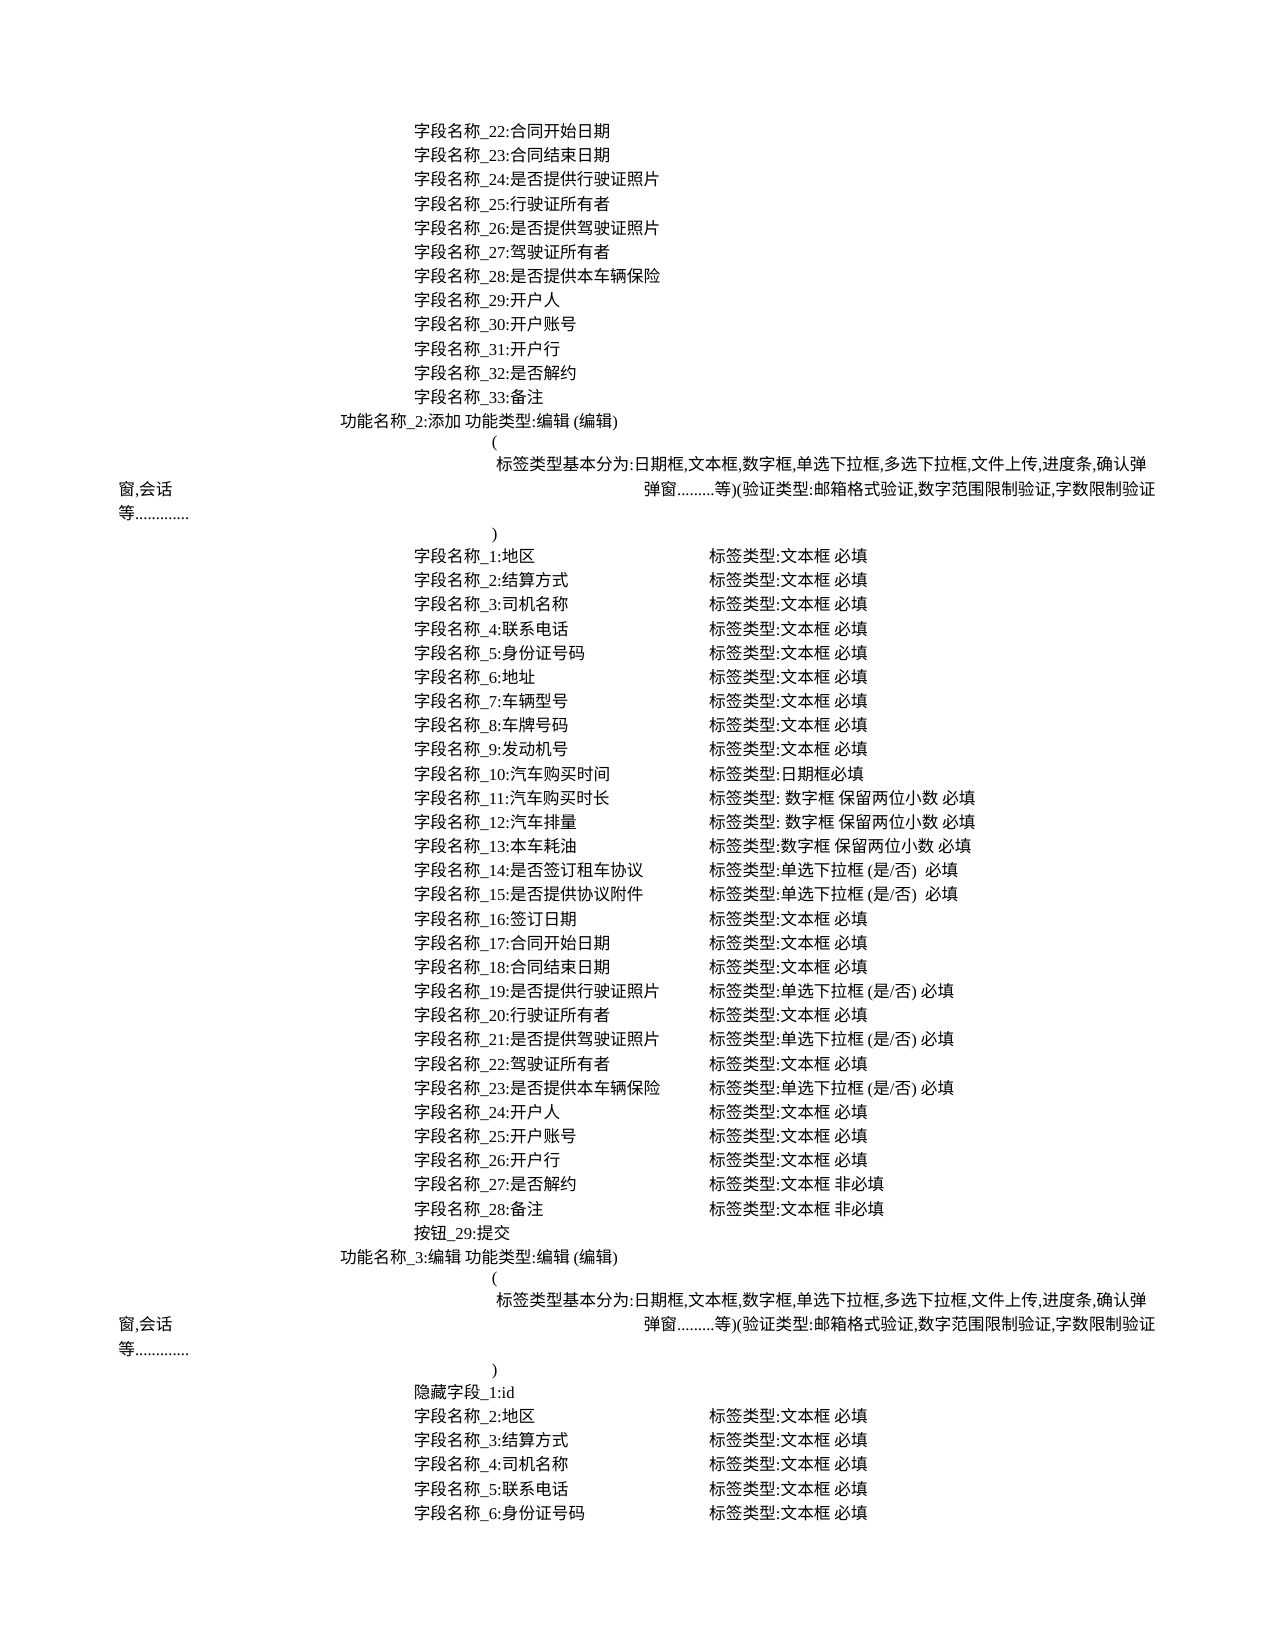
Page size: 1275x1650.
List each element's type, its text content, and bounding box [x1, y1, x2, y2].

text 标签类型基本分为:日期框,文本框,数字框,单选下拉框,多选下拉框,文件上传,进度条,确认弹窗,会话 弹窗.........等)(验证类型:邮箱格式验证,数字范围限制验证,字数限制验证等............. [118, 1287, 1157, 1360]
text 字段名称_5:联系电话 标签类型:文本框 必填 [118, 1476, 1157, 1500]
text 字段名称_27:是否解约 标签类型:文本框 非必填 [118, 1171, 1157, 1196]
text 字段名称_5:身份证号码 标签类型:文本框 必填 [118, 640, 1157, 664]
text 字段名称_24:是否提供行驶证照片 [118, 166, 1157, 191]
text 字段名称_3:结算方式 标签类型:文本框 必填 [118, 1427, 1157, 1451]
text ( [118, 432, 1157, 451]
text 字段名称_20:行驶证所有者 标签类型:文本框 必填 [118, 1002, 1157, 1026]
text 字段名称_7:车辆型号 标签类型:文本框 必填 [118, 688, 1157, 712]
text 字段名称_33:备注 [118, 384, 1157, 408]
text 字段名称_10:汽车购买时间 标签类型:日期框必填 [118, 761, 1157, 785]
text 字段名称_13:本车耗油 标签类型:数字框 保留两位小数 必填 [118, 833, 1157, 857]
text 字段名称_6:地址 标签类型:文本框 必填 [118, 664, 1157, 688]
text 字段名称_27:驾驶证所有者 [118, 239, 1157, 263]
text 字段名称_23:是否提供本车辆保险 标签类型:单选下拉框 (是/否) 必填 [118, 1075, 1157, 1099]
text 字段名称_9:发动机号 标签类型:文本框 必填 [118, 736, 1157, 761]
text ( [118, 1268, 1157, 1287]
text 字段名称_18:合同结束日期 标签类型:文本框 必填 [118, 954, 1157, 978]
text 功能名称_2:添加 功能类型:编辑 (编辑) [118, 408, 1157, 432]
text 字段名称_15:是否提供协议附件 标签类型:单选下拉框 (是/否) 必填 [118, 881, 1157, 906]
text 字段名称_8:车牌号码 标签类型:文本框 必填 [118, 712, 1157, 736]
text 字段名称_3:司机名称 标签类型:文本框 必填 [118, 591, 1157, 616]
text 字段名称_4:联系电话 标签类型:文本框 必填 [118, 616, 1157, 640]
text 字段名称_16:签订日期 标签类型:文本框 必填 [118, 906, 1157, 930]
text 标签类型基本分为:日期框,文本框,数字框,单选下拉框,多选下拉框,文件上传,进度条,确认弹窗,会话 弹窗.........等)(验证类型:邮箱格式验证,数字范围限制验证,字数限制验证等............. [118, 451, 1157, 524]
text 功能名称_3:编辑 功能类型:编辑 (编辑) [118, 1244, 1157, 1268]
text 字段名称_2:结算方式 标签类型:文本框 必填 [118, 567, 1157, 591]
text 字段名称_32:是否解约 [118, 360, 1157, 384]
text 字段名称_31:开户行 [118, 336, 1157, 360]
text 字段名称_1:地区 标签类型:文本框 必填 [118, 543, 1157, 567]
text 字段名称_22:驾驶证所有者 标签类型:文本框 必填 [118, 1051, 1157, 1075]
text 字段名称_22:合同开始日期 [118, 118, 1157, 142]
text 字段名称_25:行驶证所有者 [118, 191, 1157, 215]
text ) [118, 524, 1157, 543]
text 字段名称_28:备注 标签类型:文本框 非必填 [118, 1196, 1157, 1220]
text 字段名称_19:是否提供行驶证照片 标签类型:单选下拉框 (是/否) 必填 [118, 978, 1157, 1002]
text 字段名称_4:司机名称 标签类型:文本框 必填 [118, 1451, 1157, 1476]
text 字段名称_14:是否签订租车协议 标签类型:单选下拉框 (是/否) 必填 [118, 857, 1157, 881]
text 字段名称_6:身份证号码 标签类型:文本框 必填 [118, 1500, 1157, 1524]
text 字段名称_21:是否提供驾驶证照片 标签类型:单选下拉框 (是/否) 必填 [118, 1026, 1157, 1051]
text ) [118, 1360, 1157, 1379]
text 字段名称_17:合同开始日期 标签类型:文本框 必填 [118, 930, 1157, 954]
text 字段名称_26:开户行 标签类型:文本框 必填 [118, 1147, 1157, 1171]
text 字段名称_23:合同结束日期 [118, 142, 1157, 166]
text 字段名称_11:汽车购买时长 标签类型: 数字框 保留两位小数 必填 [118, 785, 1157, 809]
text 隐藏字段_1:id [118, 1379, 1157, 1403]
text 字段名称_30:开户账号 [118, 311, 1157, 336]
text 字段名称_12:汽车排量 标签类型: 数字框 保留两位小数 必填 [118, 809, 1157, 833]
text 字段名称_25:开户账号 标签类型:文本框 必填 [118, 1123, 1157, 1147]
text 字段名称_26:是否提供驾驶证照片 [118, 215, 1157, 239]
text 按钮_29:提交 [118, 1220, 1157, 1244]
text 字段名称_2:地区 标签类型:文本框 必填 [118, 1403, 1157, 1427]
text 字段名称_28:是否提供本车辆保险 [118, 263, 1157, 287]
text 字段名称_29:开户人 [118, 287, 1157, 311]
text 字段名称_24:开户人 标签类型:文本框 必填 [118, 1099, 1157, 1123]
